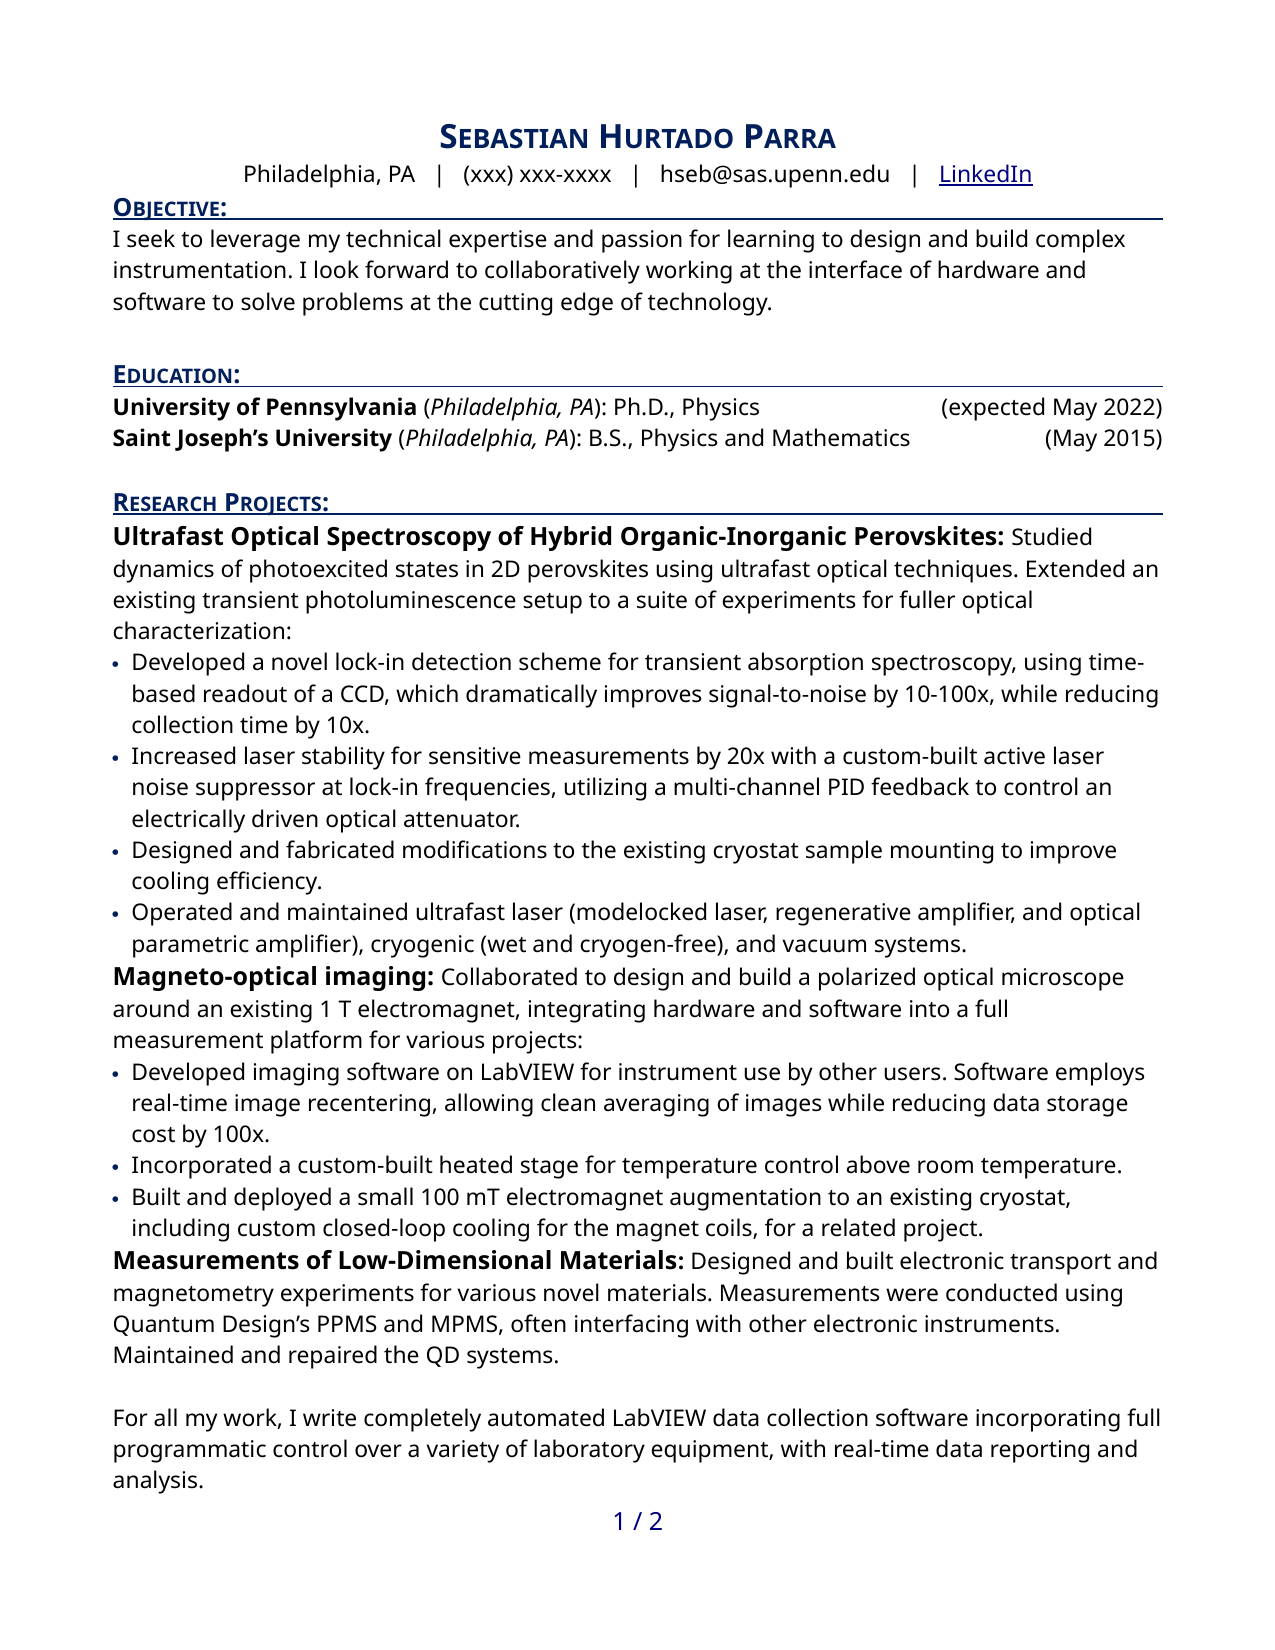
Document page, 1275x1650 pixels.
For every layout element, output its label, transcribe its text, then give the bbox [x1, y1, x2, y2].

text [112, 219, 1162, 223]
text Research Projects: [112, 484, 1162, 513]
list Developed imaging software on LabVIEW for instrument use by other users. Software employs real-time image recentering, allowing clean averaging of images while reducing data storage cost by 100x. [112, 1055, 1162, 1149]
text Education: [112, 357, 1162, 386]
text Ultrafast Optical Spectroscopy of Hybrid Organic-Inorganic Perovskites: Studied dynamics of photoexcited states in 2D perovskites using ultrafast optical techniques. Extended an existing transient photoluminescence setup to a suite of experiments for fuller optical characterization: [112, 518, 1162, 646]
text Magneto-optical imaging: Collaborated to design and build a polarized optical microscope around an existing 1 T electromagnet, integrating hardware and software into a full measurement platform for various projects: [112, 959, 1162, 1055]
list Increased laser stability for sensitive measurements by 20x with a custom-built active laser noise suppressor at lock-in frequencies, utilizing a multi-channel PID feedback to control an electrically driven optical attenuator. [112, 740, 1162, 834]
text For all my work, I write completely automated LabVIEW data collection software incorporating full programmatic control over a variety of laboratory equipment, with real-time data reporting and analysis. [112, 1402, 1162, 1496]
text Philadelphia, PA | (xxx) xxx-xxxx | hseb@sas.upenn.edu | LinkedIn [112, 158, 1162, 189]
text Saint Joseph’s University (Philadelphia, PA): B.S., Physics and Mathematics (May 2015) [112, 422, 1162, 453]
text I seek to leverage my technical expertise and passion for learning to design and build complex instrumentation. I look forward to collaboratively working at the interface of hardware and software to solve problems at the cutting edge of technology. [112, 223, 1162, 317]
text Objective: [112, 189, 1162, 218]
text [112, 514, 1162, 518]
list Incorporated a custom-built heated stage for temperature control above room temperature. [112, 1149, 1162, 1180]
list Built and deployed a small 100 mT electromagnet augmentation to an existing cryostat, including custom closed-loop cooling for the magnet coils, for a related project. [112, 1180, 1162, 1243]
list Designed and fabricated modifications to the existing cryostat sample mounting to improve cooling efficiency. [112, 834, 1162, 896]
text University of Pennsylvania (Philadelphia, PA): Ph.D., Physics (expected May 2022) [112, 391, 1162, 422]
list Operated and maintained ultrafast laser (modelocked laser, regenerative amplifier, and optical parametric amplifier), cryogenic (wet and cryogen-free), and vacuum systems. [112, 896, 1162, 959]
list Developed a novel lock-in detection scheme for transient absorption spectroscopy, using time-based readout of a CCD, which dramatically improves signal-to-noise by 10-100x, while reducing collection time by 10x. [112, 646, 1162, 740]
text Sebastian Hurtado Parra [112, 112, 1162, 158]
text [112, 387, 1162, 391]
text Measurements of Low-Dimensional Materials: Designed and built electronic transport and magnetometry experiments for various novel materials. Measurements were conducted using Quantum Design’s PPMS and MPMS, often interfacing with other electronic instruments. Maintained and repaired the QD systems. [112, 1243, 1162, 1371]
